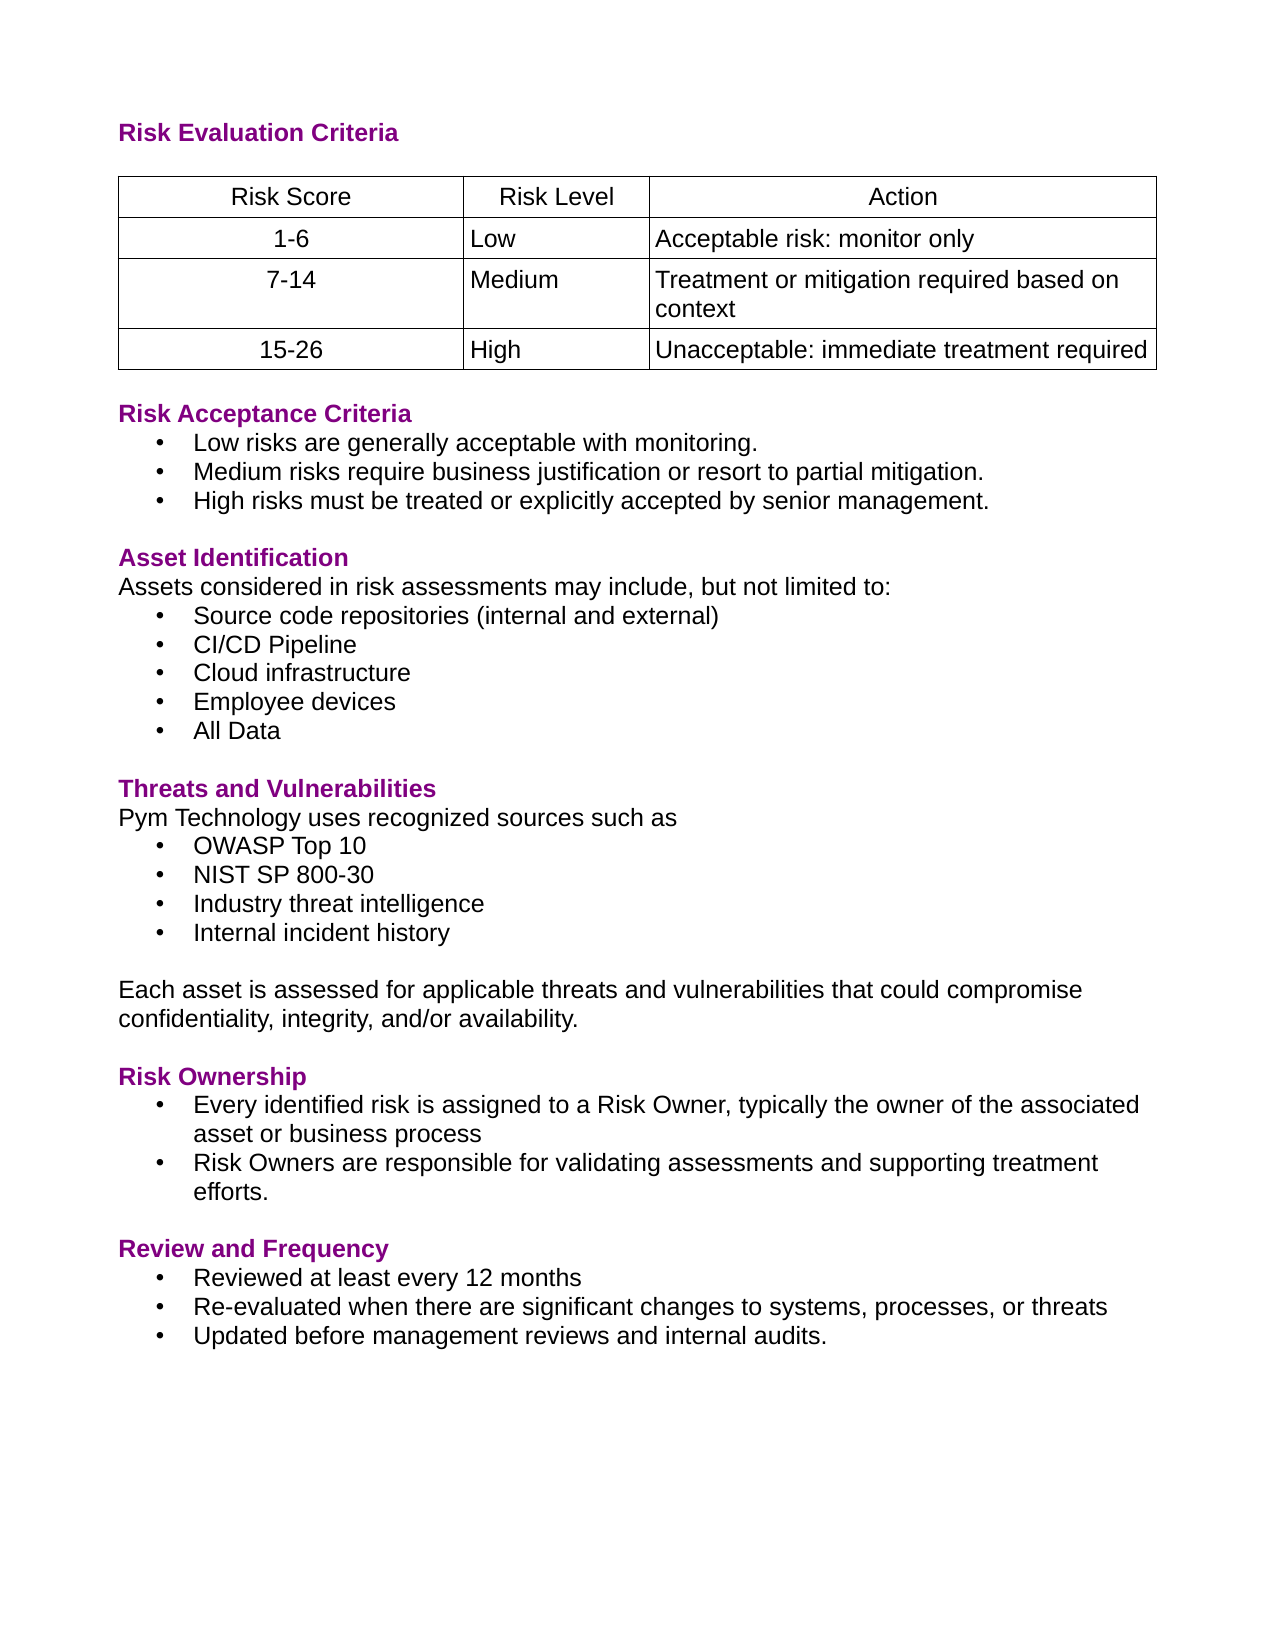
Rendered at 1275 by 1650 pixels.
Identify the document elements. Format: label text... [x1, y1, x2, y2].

list Internal incident history [156, 918, 1157, 947]
table_cell 15-26 [119, 329, 463, 369]
list Reviewed at least every 12 months [156, 1263, 1157, 1292]
text Risk Ownership [118, 1062, 1157, 1090]
list Re-evaluated when there are significant changes to systems, processes, or threats [156, 1292, 1157, 1321]
list Every identified risk is assigned to a Risk Owner, typically the owner of the associated asset or business process [156, 1090, 1157, 1148]
table_cell High [464, 329, 649, 369]
list Cloud infrastructure [156, 658, 1157, 687]
table_cell 1-6 [119, 218, 463, 258]
text Review and Frequency [118, 1234, 1157, 1263]
list Industry threat intelligence [156, 889, 1157, 918]
table_cell Treatment or mitigation required based on context [650, 259, 1156, 328]
list NIST SP 800-30 [156, 860, 1157, 889]
table_cell Unacceptable: immediate treatment required [650, 329, 1156, 369]
table_cell Low [464, 218, 649, 258]
list All Data [156, 716, 1157, 745]
text Asset Identification [118, 543, 1157, 572]
list Risk Owners are responsible for validating assessments and supporting treatment efforts. [156, 1148, 1157, 1206]
list Employee devices [156, 687, 1157, 716]
table_header Action [650, 177, 1156, 217]
table_cell Acceptable risk: monitor only [650, 218, 1156, 258]
table_header Risk Score [119, 177, 463, 217]
text Risk Evaluation Criteria [118, 118, 1157, 147]
list High risks must be treated or explicitly accepted by senior management. [156, 486, 1157, 514]
text Threats and Vulnerabilities [118, 774, 1157, 802]
list Medium risks require business justification or resort to partial mitigation. [156, 457, 1157, 486]
list Low risks are generally acceptable with monitoring. [156, 428, 1157, 457]
table_cell 7-14 [119, 259, 463, 328]
list Source code repositories (internal and external) [156, 601, 1157, 629]
table_cell Medium [464, 259, 649, 328]
text Risk Acceptance Criteria [118, 399, 1157, 428]
list Updated before management reviews and internal audits. [156, 1321, 1157, 1350]
text Assets considered in risk assessments may include, but not limited to: [118, 572, 1157, 601]
list OWASP Top 10 [156, 831, 1157, 860]
text Each asset is assessed for applicable threats and vulnerabilities that could compromise confidentiality, integrity, and/or availability. [118, 975, 1157, 1033]
table_header Risk Level [464, 177, 649, 217]
list CI/CD Pipeline [156, 629, 1157, 658]
text Pym Technology uses recognized sources such as [118, 802, 1157, 831]
